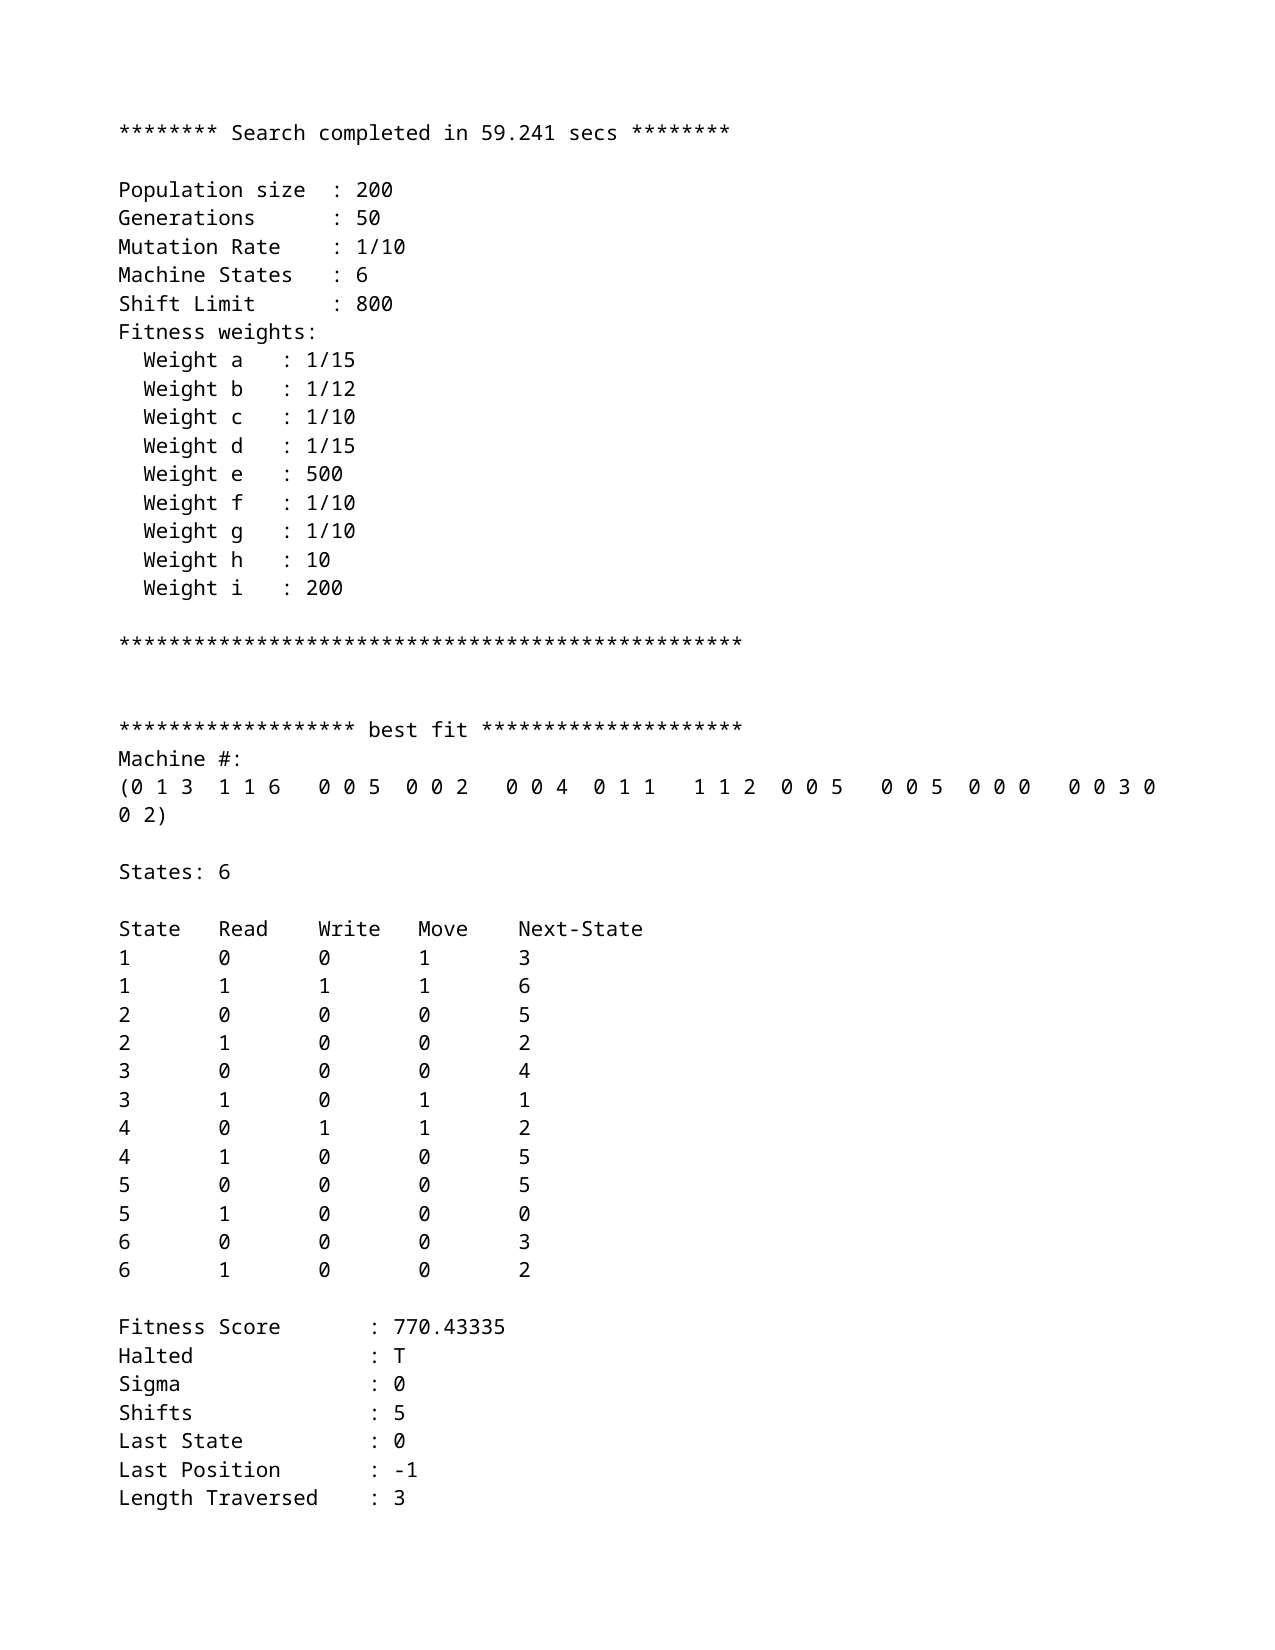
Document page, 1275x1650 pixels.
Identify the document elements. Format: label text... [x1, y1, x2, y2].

text 1 1 1 1 6 [118, 971, 1157, 1000]
text 3 1 0 1 1 [118, 1085, 1157, 1113]
text Weight f : 1/10 [118, 488, 1157, 516]
text ******** Search completed in 59.241 secs ******** [118, 118, 1157, 147]
text Shifts : 5 [118, 1398, 1157, 1426]
text Weight e : 500 [118, 459, 1157, 488]
text Fitness Score : 770.43335 [118, 1312, 1157, 1341]
text Weight i : 200 [118, 573, 1157, 602]
text (0 1 3 1 1 6 0 0 5 0 0 2 0 0 4 0 1 1 1 1 2 0 0 5 0 0 5 0 0 0 0 0 3 0 0 2) [118, 772, 1157, 829]
text 5 1 0 0 0 [118, 1199, 1157, 1227]
text Weight d : 1/15 [118, 431, 1157, 459]
text Length Traversed : 3 [118, 1483, 1157, 1512]
text Fitness weights: [118, 317, 1157, 346]
text Sigma : 0 [118, 1369, 1157, 1398]
text Weight b : 1/12 [118, 374, 1157, 402]
text States: 6 [118, 857, 1157, 886]
text Generations : 50 [118, 203, 1157, 232]
text 2 1 0 0 2 [118, 1028, 1157, 1057]
text ************************************************** [118, 630, 1157, 658]
text 4 0 1 1 2 [118, 1113, 1157, 1142]
text 5 0 0 0 5 [118, 1170, 1157, 1199]
text Population size : 200 [118, 175, 1157, 203]
text Weight c : 1/10 [118, 402, 1157, 431]
text 6 1 0 0 2 [118, 1256, 1157, 1284]
text Machine States : 6 [118, 260, 1157, 289]
text Weight g : 1/10 [118, 516, 1157, 545]
text Last State : 0 [118, 1426, 1157, 1455]
text Machine #: [118, 744, 1157, 772]
text Weight h : 10 [118, 545, 1157, 573]
text State Read Write Move Next-State [118, 914, 1157, 943]
text ******************* best fit ********************* [118, 715, 1157, 744]
text 3 0 0 0 4 [118, 1057, 1157, 1085]
text Halted : T [118, 1341, 1157, 1369]
text Shift Limit : 800 [118, 289, 1157, 317]
text Weight a : 1/15 [118, 346, 1157, 374]
text 6 0 0 0 3 [118, 1227, 1157, 1256]
text 1 0 0 1 3 [118, 943, 1157, 971]
text 2 0 0 0 5 [118, 1000, 1157, 1028]
text Last Position : -1 [118, 1455, 1157, 1483]
text 4 1 0 0 5 [118, 1142, 1157, 1170]
text Mutation Rate : 1/10 [118, 232, 1157, 260]
